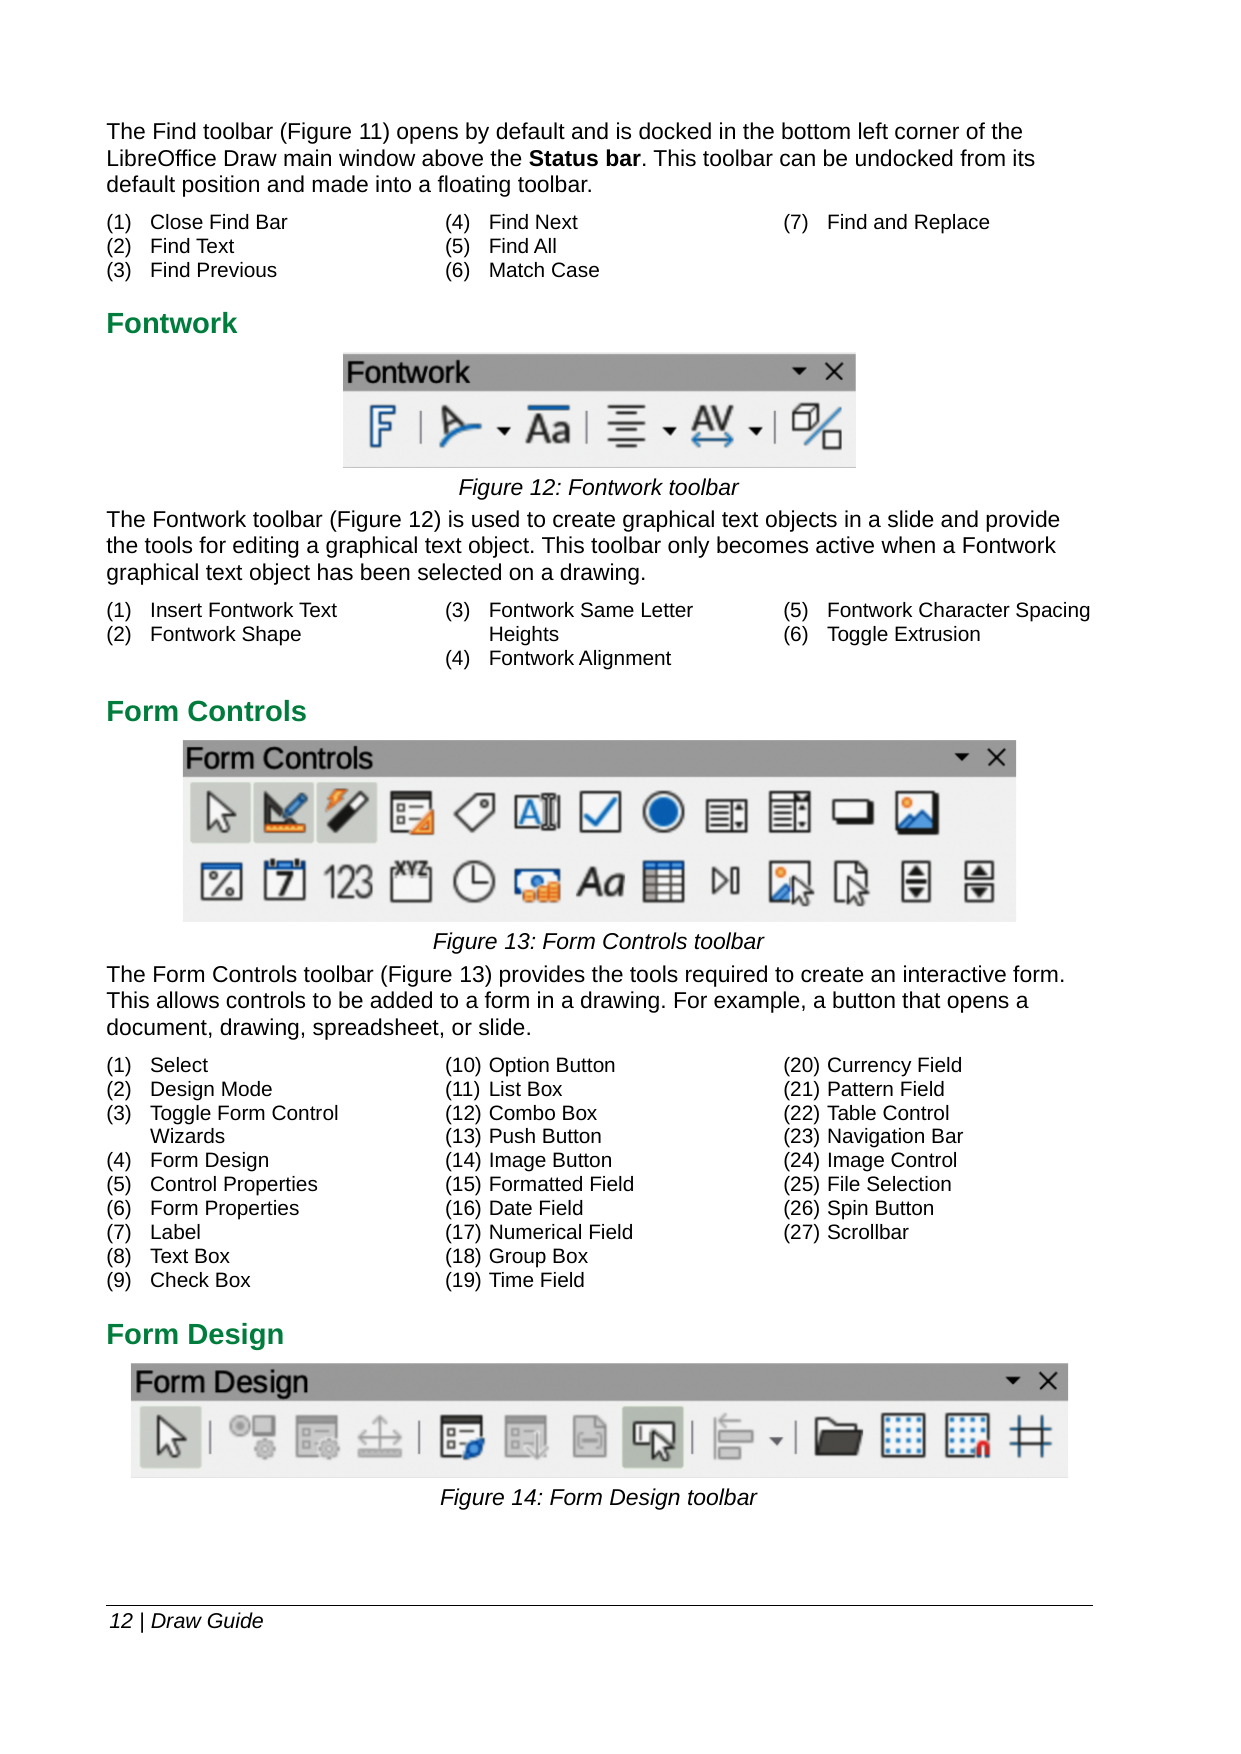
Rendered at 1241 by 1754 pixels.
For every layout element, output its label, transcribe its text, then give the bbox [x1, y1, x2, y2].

list Fontwork Character Spacing [783, 598, 1093, 622]
list Scrollbar [783, 1220, 1093, 1244]
list Close Find Bar [106, 210, 416, 234]
list Label [106, 1220, 416, 1244]
list Find Previous [106, 258, 416, 282]
picture [130, 1363, 1069, 1478]
list Form Design [106, 1148, 416, 1172]
list Form Properties [106, 1196, 416, 1220]
list Formatted Field [445, 1172, 754, 1196]
list The Fontwork toolbar (Figure 12) is used to create graphical text objects in a slide and provide the tools for editing a graphical text object. This toolbar only becomes active when a Fontwork graphical text object has been selected on a drawing. [106, 506, 1093, 585]
list Find All [445, 234, 754, 258]
list Group Box [445, 1244, 754, 1268]
subtitle Form Controls [106, 694, 1093, 728]
list File Selection [783, 1172, 1093, 1196]
list Date Field [445, 1196, 754, 1220]
list Match Case [445, 258, 754, 282]
list Combo Box [445, 1100, 754, 1124]
list Design Mode [106, 1076, 416, 1100]
list Control Properties [106, 1172, 416, 1196]
list Table Control [783, 1100, 1093, 1124]
list Fontwork Shape [106, 622, 416, 646]
text Figure 13: Form Controls toolbar [170, 928, 1029, 954]
text Figure 12: Fontwork toolbar [333, 473, 866, 500]
list Spin Button [783, 1196, 1093, 1220]
list Insert Fontwork Text [106, 598, 416, 622]
list Toggle Form Control Wizards [106, 1100, 416, 1148]
list The Find toolbar (Figure 11) opens by default and is docked in the bottom left corner of the LibreOffice Draw main window above the Status bar. This toolbar can be undocked from its default position and made into a floating toolbar. [106, 118, 1093, 197]
list Check Box [106, 1268, 416, 1292]
list Find and Replace [783, 210, 1093, 234]
list Navigation Bar [783, 1124, 1093, 1148]
list The Form Controls toolbar (Figure 13) provides the tools required to create an interactive form. This allows controls to be added to a form in a drawing. For example, a button that opens a document, drawing, spreadsheet, or slide. [106, 961, 1093, 1040]
list Text Box [106, 1244, 416, 1268]
list Image Control [783, 1148, 1093, 1172]
list Numerical Field [445, 1220, 754, 1244]
list Fontwork Alignment [445, 646, 754, 669]
list Time Field [445, 1268, 754, 1292]
list Option Button [445, 1052, 754, 1076]
subtitle Form Design [106, 1317, 1093, 1351]
list Select [106, 1052, 416, 1076]
list Fontwork Same Letter Heights [445, 598, 754, 646]
list Image Button [445, 1148, 754, 1172]
list Pattern Field [783, 1076, 1093, 1100]
list List Box [445, 1076, 754, 1100]
picture [343, 352, 856, 468]
list Push Button [445, 1124, 754, 1148]
list Find Text [106, 234, 416, 258]
subtitle Fontwork [106, 307, 1093, 340]
list Find Next [445, 210, 754, 234]
list Toggle Extrusion [783, 622, 1093, 646]
list Currency Field [783, 1052, 1093, 1076]
picture [182, 740, 1017, 922]
text Figure 14: Form Design toolbar [131, 1484, 1068, 1510]
